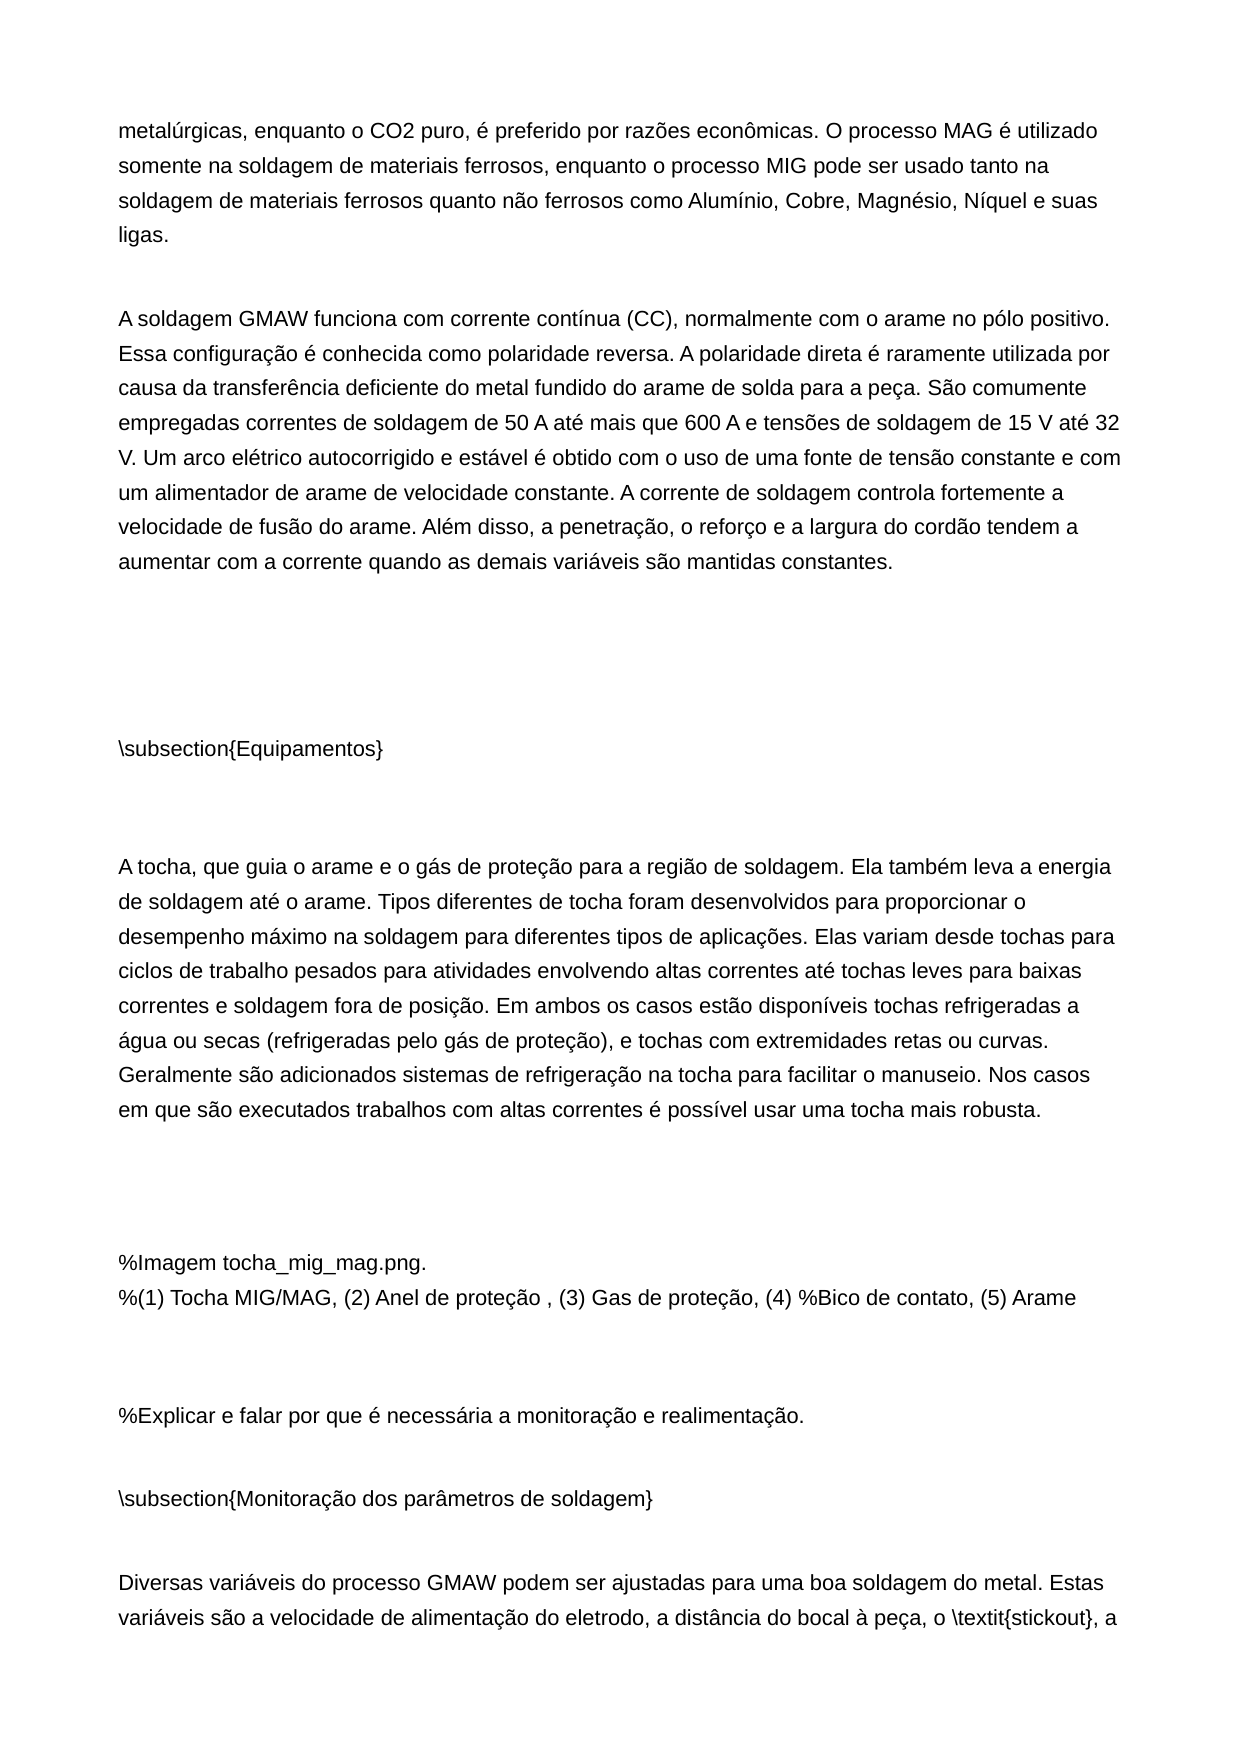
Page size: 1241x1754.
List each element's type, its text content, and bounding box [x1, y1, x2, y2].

text \subsection{Monitoração dos parâmetros de soldagem} [118, 1486, 1122, 1512]
text %(1) Tocha MIG/MAG, (2) Anel de proteção , (3) Gas de proteção, (4) %Bico de contato, (5) Arame [118, 1284, 1122, 1309]
text Diversas variáveis do processo GMAW podem ser ajustadas para uma boa soldagem do metal. Estas variáveis são a velocidade de alimentação do eletrodo, a distância do bocal à peça, o \textit{stickout}, a [118, 1570, 1122, 1630]
text \subsection{Equipamentos} [118, 736, 1122, 761]
text A tocha, que guia o arame e o gás de proteção para a região de soldagem. Ela também leva a energia de soldagem até o arame. Tipos diferentes de tocha foram desenvolvidos para proporcionar o desempenho máximo na soldagem para diferentes tipos de aplicações. Elas variam desde tochas para ciclos de trabalho pesados para atividades envolvendo altas correntes até tochas leves para baixas correntes e soldagem fora de posição. Em ambos os casos estão disponíveis tochas refrigeradas a água ou secas (refrigeradas pelo gás de proteção), e tochas com extremidades retas ou curvas. Geralmente são adicionados sistemas de refrigeração na tocha para facilitar o manuseio. Nos casos em que são executados trabalhos com altas correntes é possível usar uma tocha mais robusta. [118, 854, 1122, 1122]
text metalúrgicas, enquanto o CO2 puro, é preferido por razões econômicas. O processo MAG é utilizado somente na soldagem de materiais ferrosos, enquanto o processo MIG pode ser usado tanto na soldagem de materiais ferrosos quanto não ferrosos como Alumínio, Cobre, Magnésio, Níquel e suas ligas. [118, 118, 1122, 247]
text %Imagem tocha_mig_mag.png. [118, 1250, 1122, 1275]
text A soldagem GMAW funciona com corrente contínua (CC), normalmente com o arame no pólo positivo. Essa configuração é conhecida como polaridade reversa. A polaridade direta é raramente utilizada por causa da transferência deficiente do metal fundido do arame de solda para a peça. São comumente empregadas correntes de soldagem de 50 A até mais que 600 A e tensões de soldagem de 15 V até 32 V. Um arco elétrico autocorrigido e estável é obtido com o uso de uma fonte de tensão constante e com um alimentador de arame de velocidade constante. A corrente de soldagem controla fortemente a velocidade de fusão do arame. Além disso, a penetração, o reforço e a largura do cordão tendem a aumentar com a corrente quando as demais variáveis são mantidas constantes. [118, 306, 1122, 574]
text %Explicar e falar por que é necessária a monitoração e realimentação. [118, 1403, 1122, 1428]
